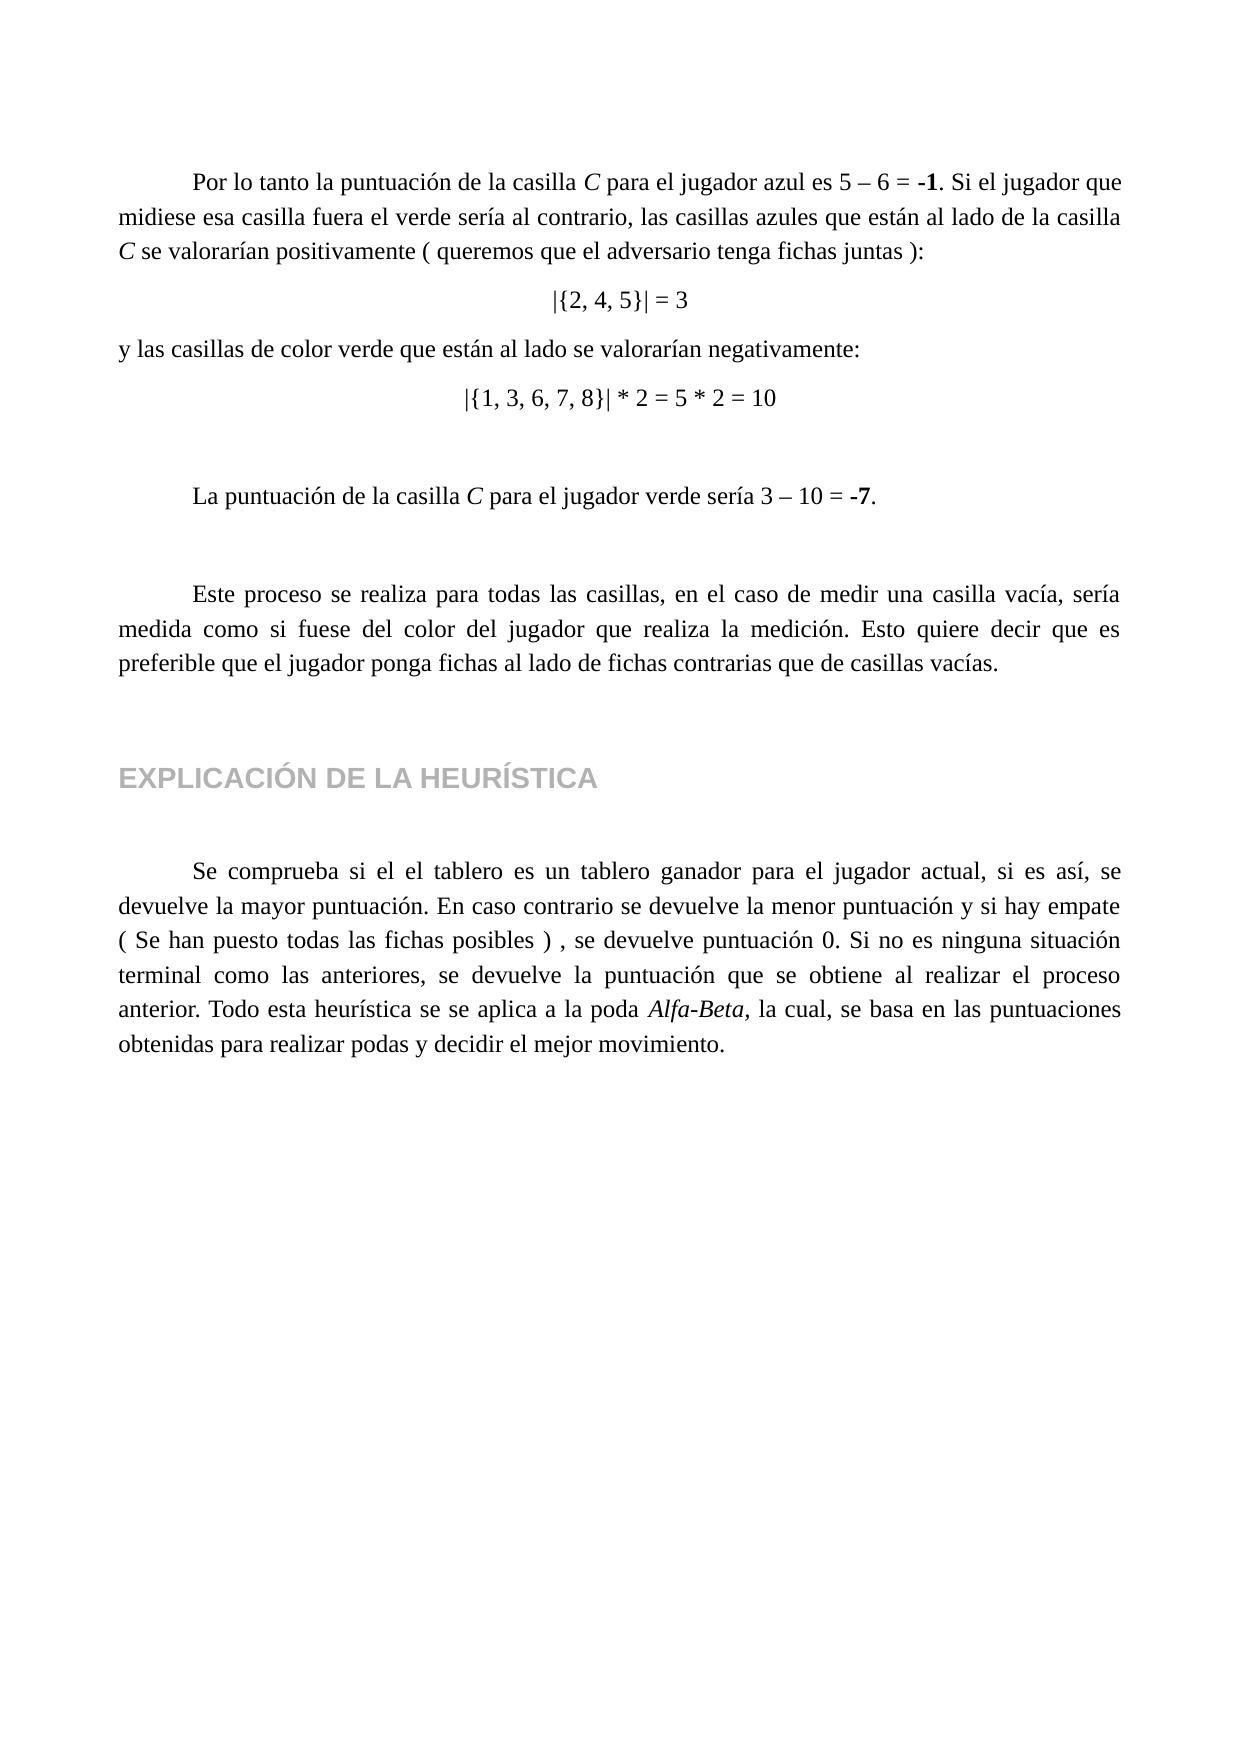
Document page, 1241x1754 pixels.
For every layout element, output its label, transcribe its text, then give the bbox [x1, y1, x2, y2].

subtitle EXPLICACIÓN DE LA HEURÍSTICA [118, 761, 1122, 795]
text La puntuación de la casilla C para el jugador verde sería 3 – 10 = -7. [118, 481, 1122, 510]
text Este proceso se realiza para todas las casillas, en el caso de medir una casilla vacía, sería medida como si fuese del color del jugador que realiza la medición. Esto quiere decir que es preferible que el jugador ponga fichas al lado de fichas contrarias que de casillas vacías. [118, 579, 1122, 677]
text y las casillas de color verde que están al lado se valorarían negativamente: [118, 334, 1122, 363]
text Por lo tanto la puntuación de la casilla C para el jugador azul es 5 – 6 = -1. Si el jugador que midiese esa casilla fuera el verde sería al contrario, las casillas azules que están al lado de la casilla C se valorarían positivamente ( queremos que el adversario tenga fichas juntas ): [118, 167, 1122, 265]
text Se comprueba si el el tablero es un tablero ganador para el jugador actual, si es así, se devuelve la mayor puntuación. En caso contrario se devuelve la menor puntuación y si hay empate ( Se han puesto todas las fichas posibles ) , se devuelve puntuación 0. Si no es ninguna situación terminal como las anteriores, se devuelve la puntuación que se obtiene al realizar el proceso anterior. Todo esta heurística se se aplica a la poda Alfa-Beta, la cual, se basa en las puntuaciones obtenidas para realizar podas y decidir el mejor movimiento. [118, 856, 1122, 1057]
text |{2, 4, 5}| = 3 [118, 285, 1122, 314]
text |{1, 3, 6, 7, 8}| * 2 = 5 * 2 = 10 [118, 383, 1122, 412]
